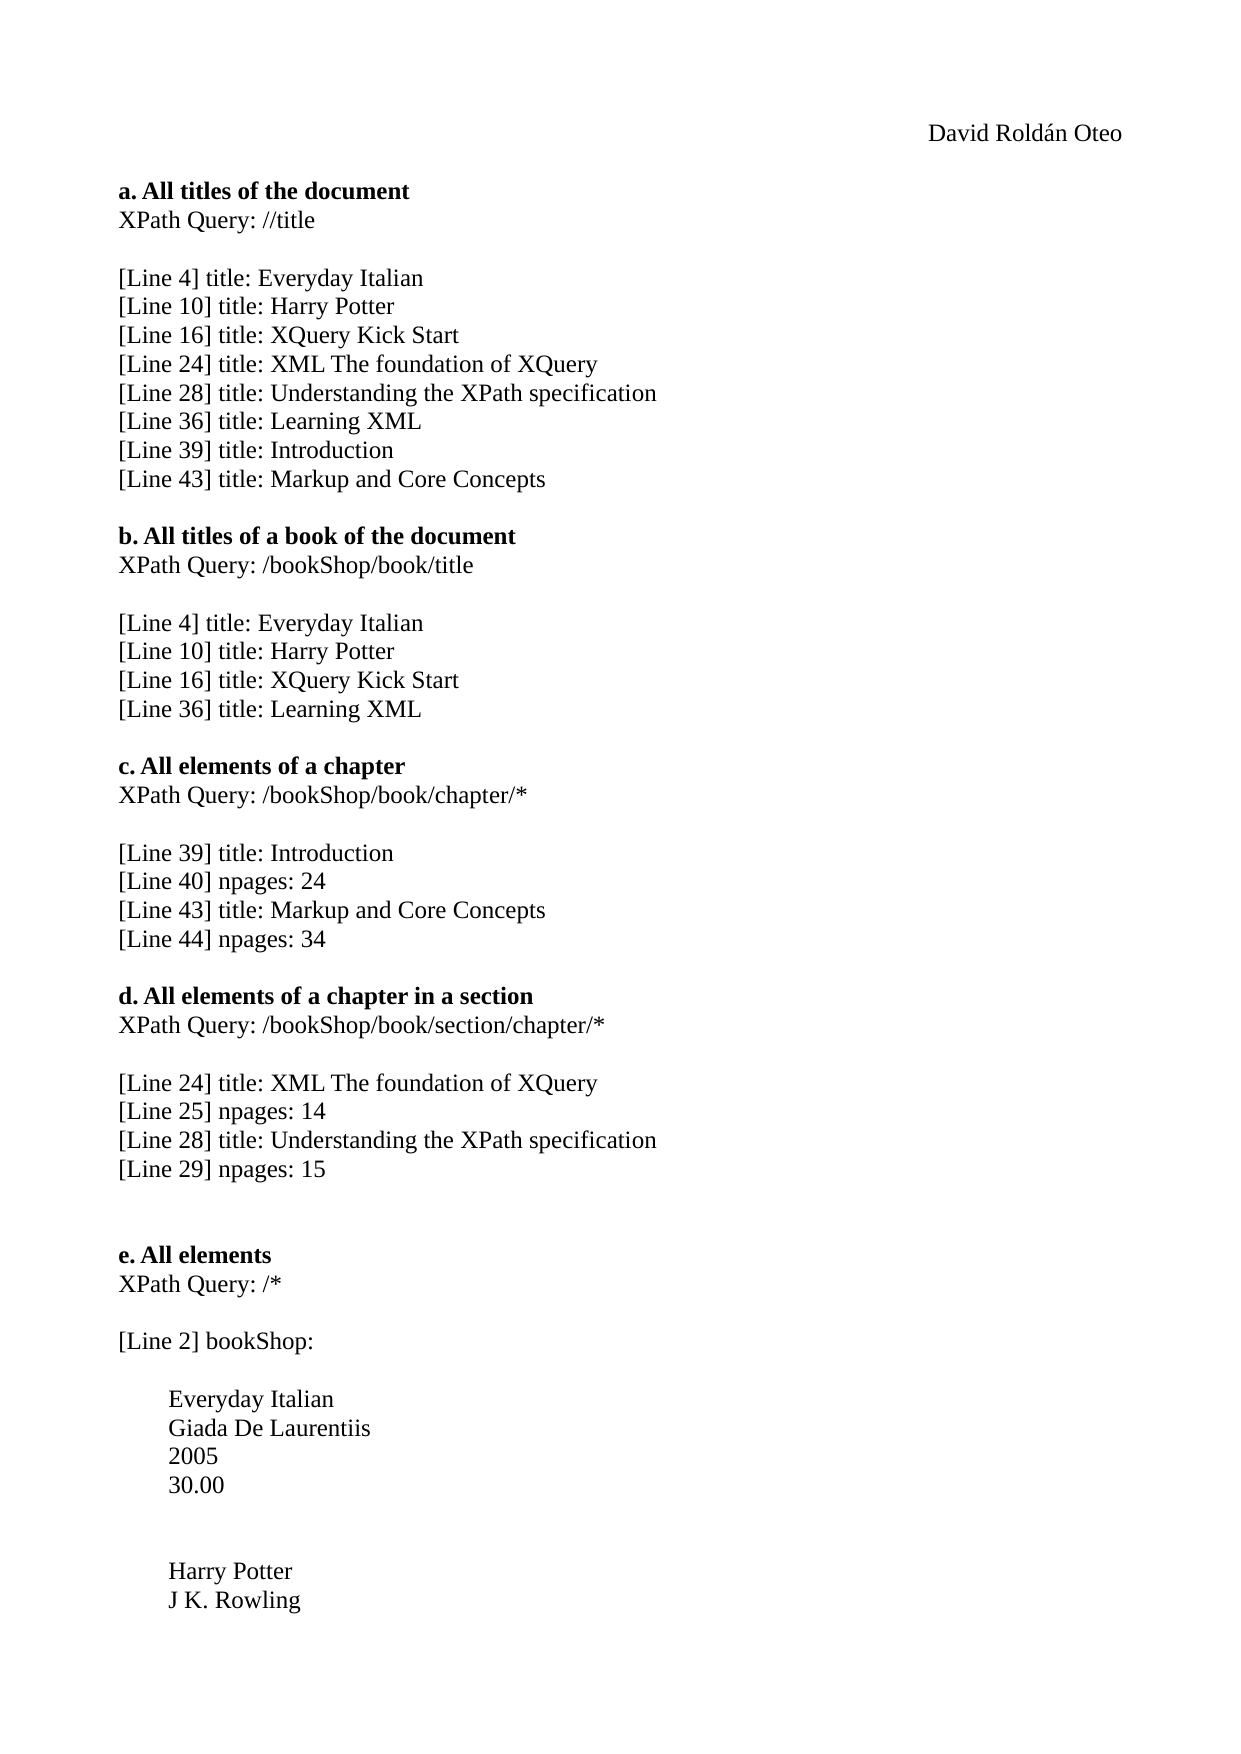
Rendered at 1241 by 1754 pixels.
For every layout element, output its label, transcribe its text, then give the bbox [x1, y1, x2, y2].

text 2005 [118, 1441, 1122, 1470]
text XPath Query: /* [118, 1269, 1122, 1298]
text a. All titles of the document [118, 176, 1122, 205]
text [Line 28] title: Understanding the XPath specification [118, 378, 1122, 406]
text [Line 16] title: XQuery Kick Start [118, 665, 1122, 694]
text [Line 4] title: Everyday Italian [118, 608, 1122, 636]
text [Line 36] title: Learning XML [118, 406, 1122, 435]
text J K. Rowling [118, 1585, 1122, 1614]
text [Line 39] title: Introduction [118, 435, 1122, 464]
text [Line 39] title: Introduction [118, 838, 1122, 866]
text b. All titles of a book of the document [118, 521, 1122, 550]
text [Line 40] npages: 24 [118, 866, 1122, 895]
text [Line 36] title: Learning XML [118, 694, 1122, 723]
text [Line 24] title: XML The foundation of XQuery [118, 1068, 1122, 1096]
text Everyday Italian [118, 1384, 1122, 1413]
text e. All elements [118, 1240, 1122, 1269]
text [Line 28] title: Understanding the XPath specification [118, 1125, 1122, 1154]
text [Line 16] title: XQuery Kick Start [118, 320, 1122, 349]
text [Line 2] bookShop: [118, 1326, 1122, 1355]
text d. All elements of a chapter in a section [118, 981, 1122, 1010]
text XPath Query: /bookShop/book/section/chapter/* [118, 1010, 1122, 1039]
text [Line 43] title: Markup and Core Concepts [118, 895, 1122, 924]
text [Line 25] npages: 14 [118, 1096, 1122, 1125]
text [Line 44] npages: 34 [118, 924, 1122, 953]
text [Line 24] title: XML The foundation of XQuery [118, 349, 1122, 378]
text [Line 4] title: Everyday Italian [118, 263, 1122, 291]
text [Line 10] title: Harry Potter [118, 291, 1122, 320]
text Harry Potter [118, 1556, 1122, 1585]
text Giada De Laurentiis [118, 1413, 1122, 1441]
text [Line 43] title: Markup and Core Concepts [118, 464, 1122, 493]
text [Line 10] title: Harry Potter [118, 636, 1122, 665]
text 30.00 [118, 1470, 1122, 1499]
text c. All elements of a chapter [118, 751, 1122, 780]
text XPath Query: //title [118, 205, 1122, 234]
text [Line 29] npages: 15 [118, 1154, 1122, 1183]
text XPath Query: /bookShop/book/title [118, 550, 1122, 579]
text XPath Query: /bookShop/book/chapter/* [118, 780, 1122, 809]
